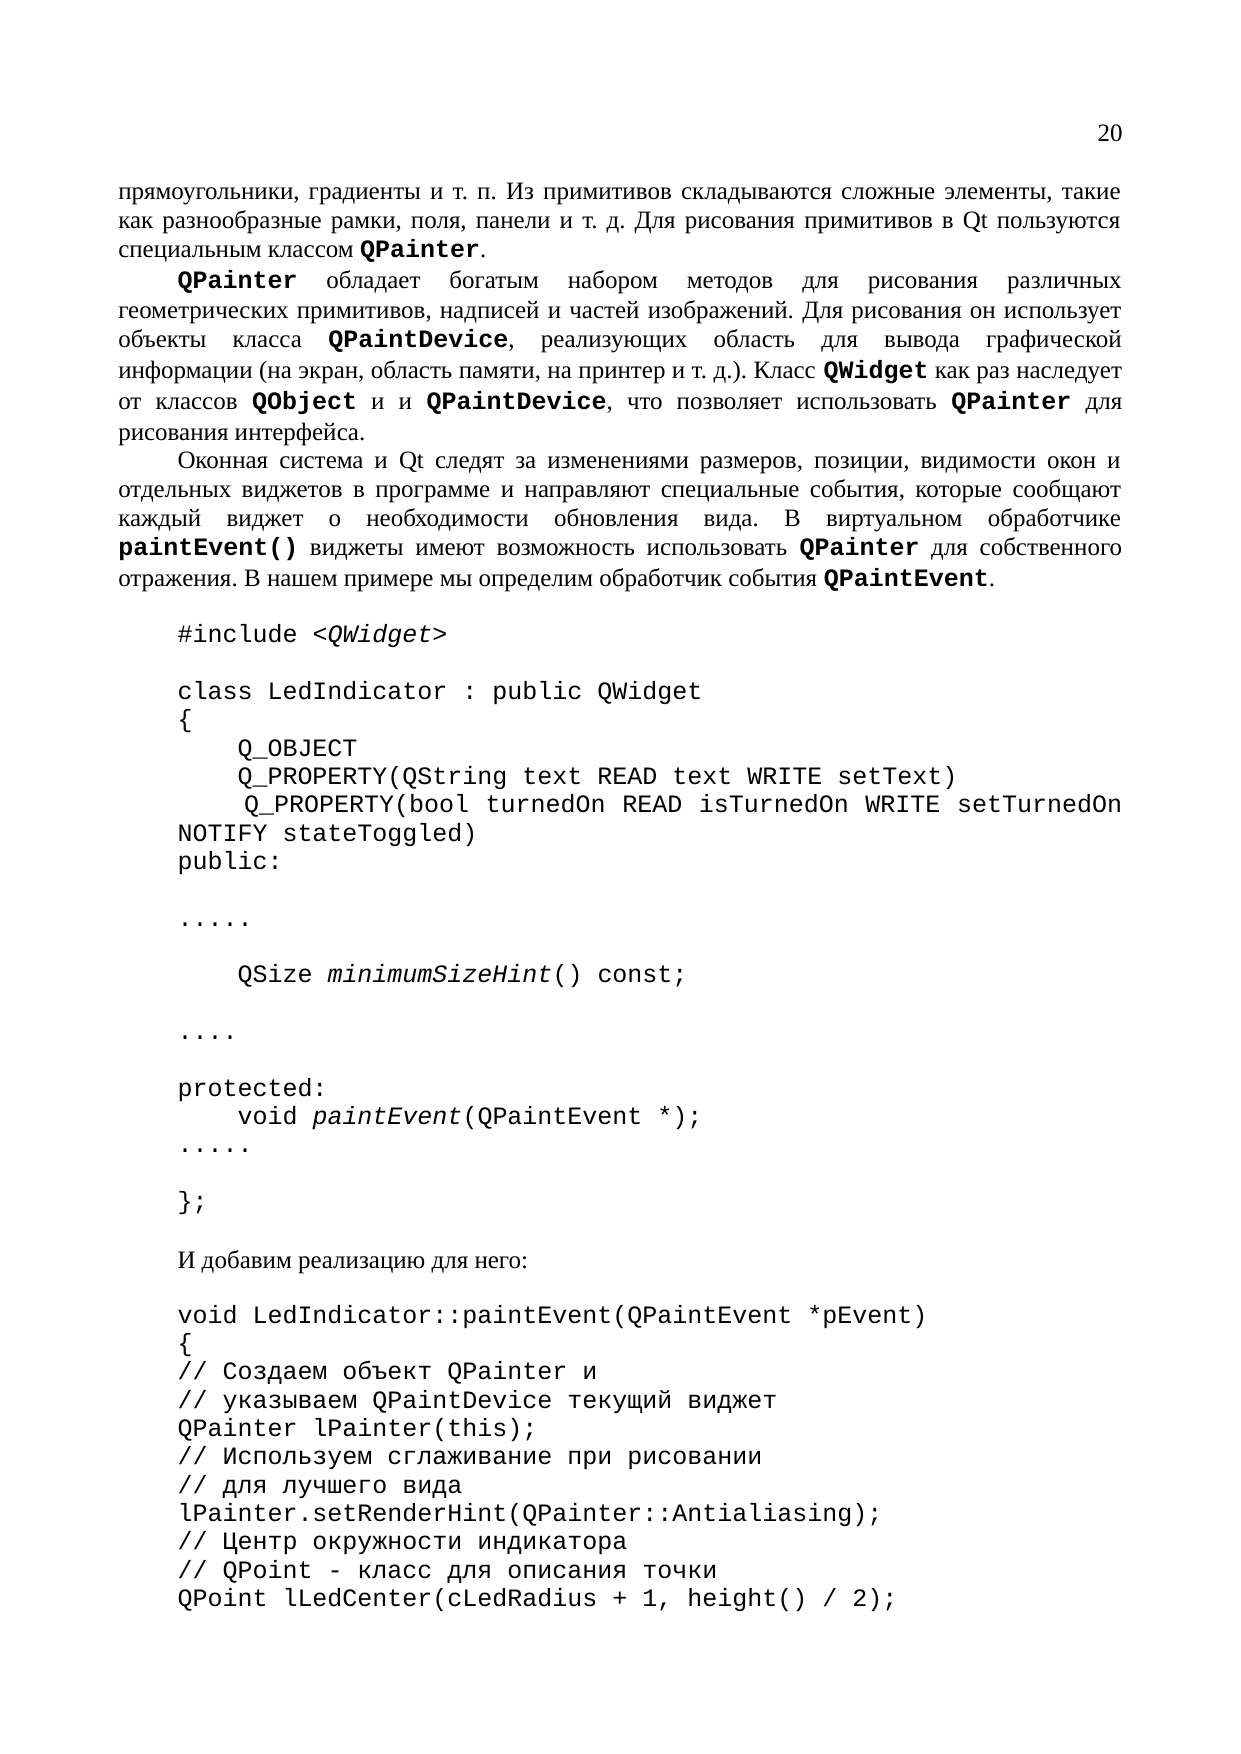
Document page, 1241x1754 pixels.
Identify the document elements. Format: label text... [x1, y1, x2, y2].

text }; [177, 1188, 1122, 1217]
text public: [177, 848, 1122, 877]
text // Центр окружности индикатора [177, 1529, 1122, 1557]
text #include <QWidget> [177, 622, 1122, 650]
text Q_OBJECT [177, 735, 1122, 763]
text { [177, 1331, 1122, 1359]
text прямоугольники, градиенты и т. п. Из примитивов складываются сложные элементы, такие как разнообразные рамки, поля, панели и т. д. Для рисования примитивов в Qt пользуются специальным классом QPainter. [118, 176, 1122, 265]
text .... [177, 1018, 1122, 1047]
text // указываем QPaintDevice текущий виджет [177, 1387, 1122, 1416]
text { [177, 707, 1122, 735]
text QSize minimumSizeHint() const; [177, 962, 1122, 990]
text Q_PROPERTY(bool turnedOn READ isTurnedOn WRITE setTurnedOn NOTIFY stateToggled) [177, 792, 1122, 848]
text И добавим реализацию для него: [118, 1245, 1122, 1274]
text QPoint lLedCenter(cLedRadius + 1, height() / 2); [177, 1586, 1122, 1614]
text ..... [177, 1132, 1122, 1160]
text void LedIndicator::paintEvent(QPaintEvent *pEvent) [177, 1302, 1122, 1331]
text void paintEvent(QPaintEvent *); [177, 1103, 1122, 1132]
text QPainter обладает богатым набором методов для рисования различных геометрических примитивов, надписей и частей изображений. Для рисования он использует объекты класса QPaintDevice, реализующих область для вывода графической информации (на экран, область памяти, на принтер и т. д.). Класс QWidget как раз наследует от классов QObject и и QPaintDevice, что позволяет использовать QPainter для рисования интерфейса. [118, 265, 1122, 446]
text class LedIndicator : public QWidget [177, 678, 1122, 707]
text // QPoint - класс для описания точки [177, 1557, 1122, 1586]
text Оконная система и Qt следят за изменениями размеров, позиции, видимости окон и отдельных виджетов в программе и направляют специальные события, которые сообщают каждый виджет о необходимости обновления вида. В виртуальном обработчике paintEvent() виджеты имеют возможность использовать QPainter для собственного отражения. В нашем примере мы определим обработчик события QPaintEvent. [118, 446, 1122, 593]
text lPainter.setRenderHint(QPainter::Antialiasing); [177, 1501, 1122, 1529]
text // Используем сглаживание при рисовании [177, 1444, 1122, 1472]
text // Создаем объект QPainter и [177, 1359, 1122, 1387]
text // для лучшего вида [177, 1472, 1122, 1501]
text QPainter lPainter(this); [177, 1416, 1122, 1444]
text protected: [177, 1075, 1122, 1103]
text ..... [177, 905, 1122, 933]
text Q_PROPERTY(QString text READ text WRITE setText) [177, 763, 1122, 792]
